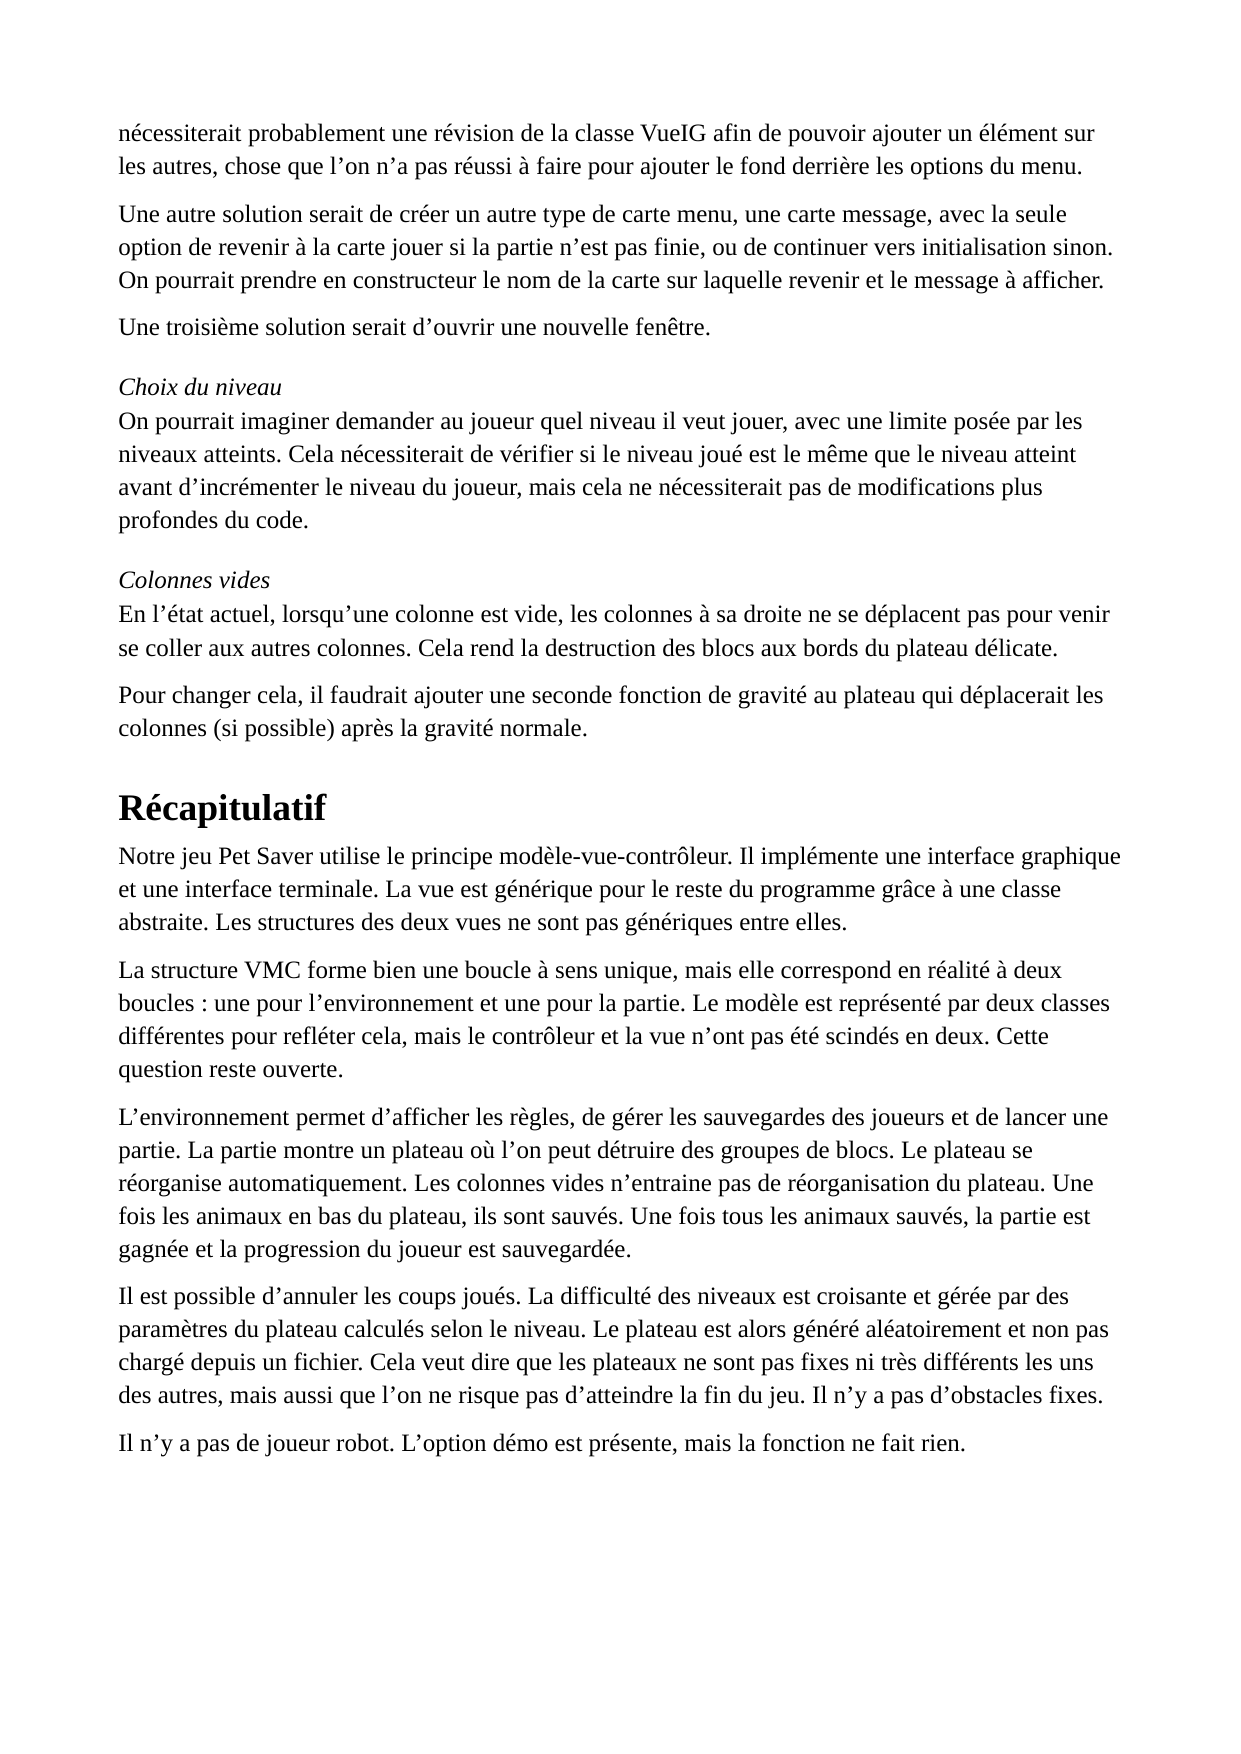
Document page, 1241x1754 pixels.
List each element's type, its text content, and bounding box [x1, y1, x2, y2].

text La structure VMC forme bien une boucle à sens unique, mais elle correspond en réalité à deux boucles : une pour l’environnement et une pour la partie. Le modèle est représenté par deux classes différentes pour refléter cela, mais le contrôleur et la vue n’ont pas été scindés en deux. Cette question reste ouverte. [118, 955, 1122, 1083]
text Notre jeu Pet Saver utilise le principe modèle-vue-contrôleur. Il implémente une interface graphique et une interface terminale. La vue est générique pour le reste du programme grâce à une classe abstraite. Les structures des deux vues ne sont pas génériques entre elles. [118, 841, 1122, 936]
text Il n’y a pas de joueur robot. L’option démo est présente, mais la fonction ne fait rien. [118, 1428, 1122, 1457]
text Une autre solution serait de créer un autre type de carte menu, une carte message, avec la seule option de revenir à la carte jouer si la partie n’est pas finie, ou de continuer vers initialisation sinon. On pourrait prendre en constructeur le nom de la carte sur laquelle revenir et le message à afficher. [118, 199, 1122, 293]
text Il est possible d’annuler les coups joués. La difficulté des niveaux est croisante et gérée par des paramètres du plateau calculés selon le niveau. Le plateau est alors généré aléatoirement et non pas chargé depuis un fichier. Cela veut dire que les plateaux ne sont pas fixes ni très différents les uns des autres, mais aussi que l’on ne risque pas d’atteindre la fin du jeu. Il n’y a pas d’obstacles fixes. [118, 1281, 1122, 1409]
text Pour changer cela, il faudrait ajouter une seconde fonction de gravité au plateau qui déplacerait les colonnes (si possible) après la gravité normale. [118, 680, 1122, 742]
text nécessiterait probablement une révision de la classe VueIG afin de pouvoir ajouter un élément sur les autres, chose que l’on n’a pas réussi à faire pour ajouter le fond derrière les options du menu. [118, 118, 1122, 180]
text L’environnement permet d’afficher les règles, de gérer les sauvegardes des joueurs et de lancer une partie. La partie montre un plateau où l’on peut détruire des groupes de blocs. Le plateau se réorganise automatiquement. Les colonnes vides n’entraine pas de réorganisation du plateau. Une fois les animaux en bas du plateau, ils sont sauvés. Une fois tous les animaux sauvés, la partie est gagnée et la progression du joueur est sauvegardée. [118, 1102, 1122, 1263]
text On pourrait imaginer demander au joueur quel niveau il veut jouer, avec une limite posée par les niveaux atteints. Cela nécessiterait de vérifier si le niveau joué est le même que le niveau atteint avant d’incrémenter le niveau du joueur, mais cela ne nécessiterait pas de modifications plus profondes du code. [118, 406, 1122, 534]
text Une troisième solution serait d’ouvrir une nouvelle fenêtre. [118, 312, 1122, 341]
subtitle Choix du niveau [118, 372, 1122, 401]
text En l’état actuel, lorsqu’une colonne est vide, les colonnes à sa droite ne se déplacent pas pour venir se coller aux autres colonnes. Cela rend la destruction des blocs aux bords du plateau délicate. [118, 599, 1122, 661]
subtitle Colonnes vides [118, 565, 1122, 594]
subtitle Récapitulatif [118, 786, 1122, 829]
